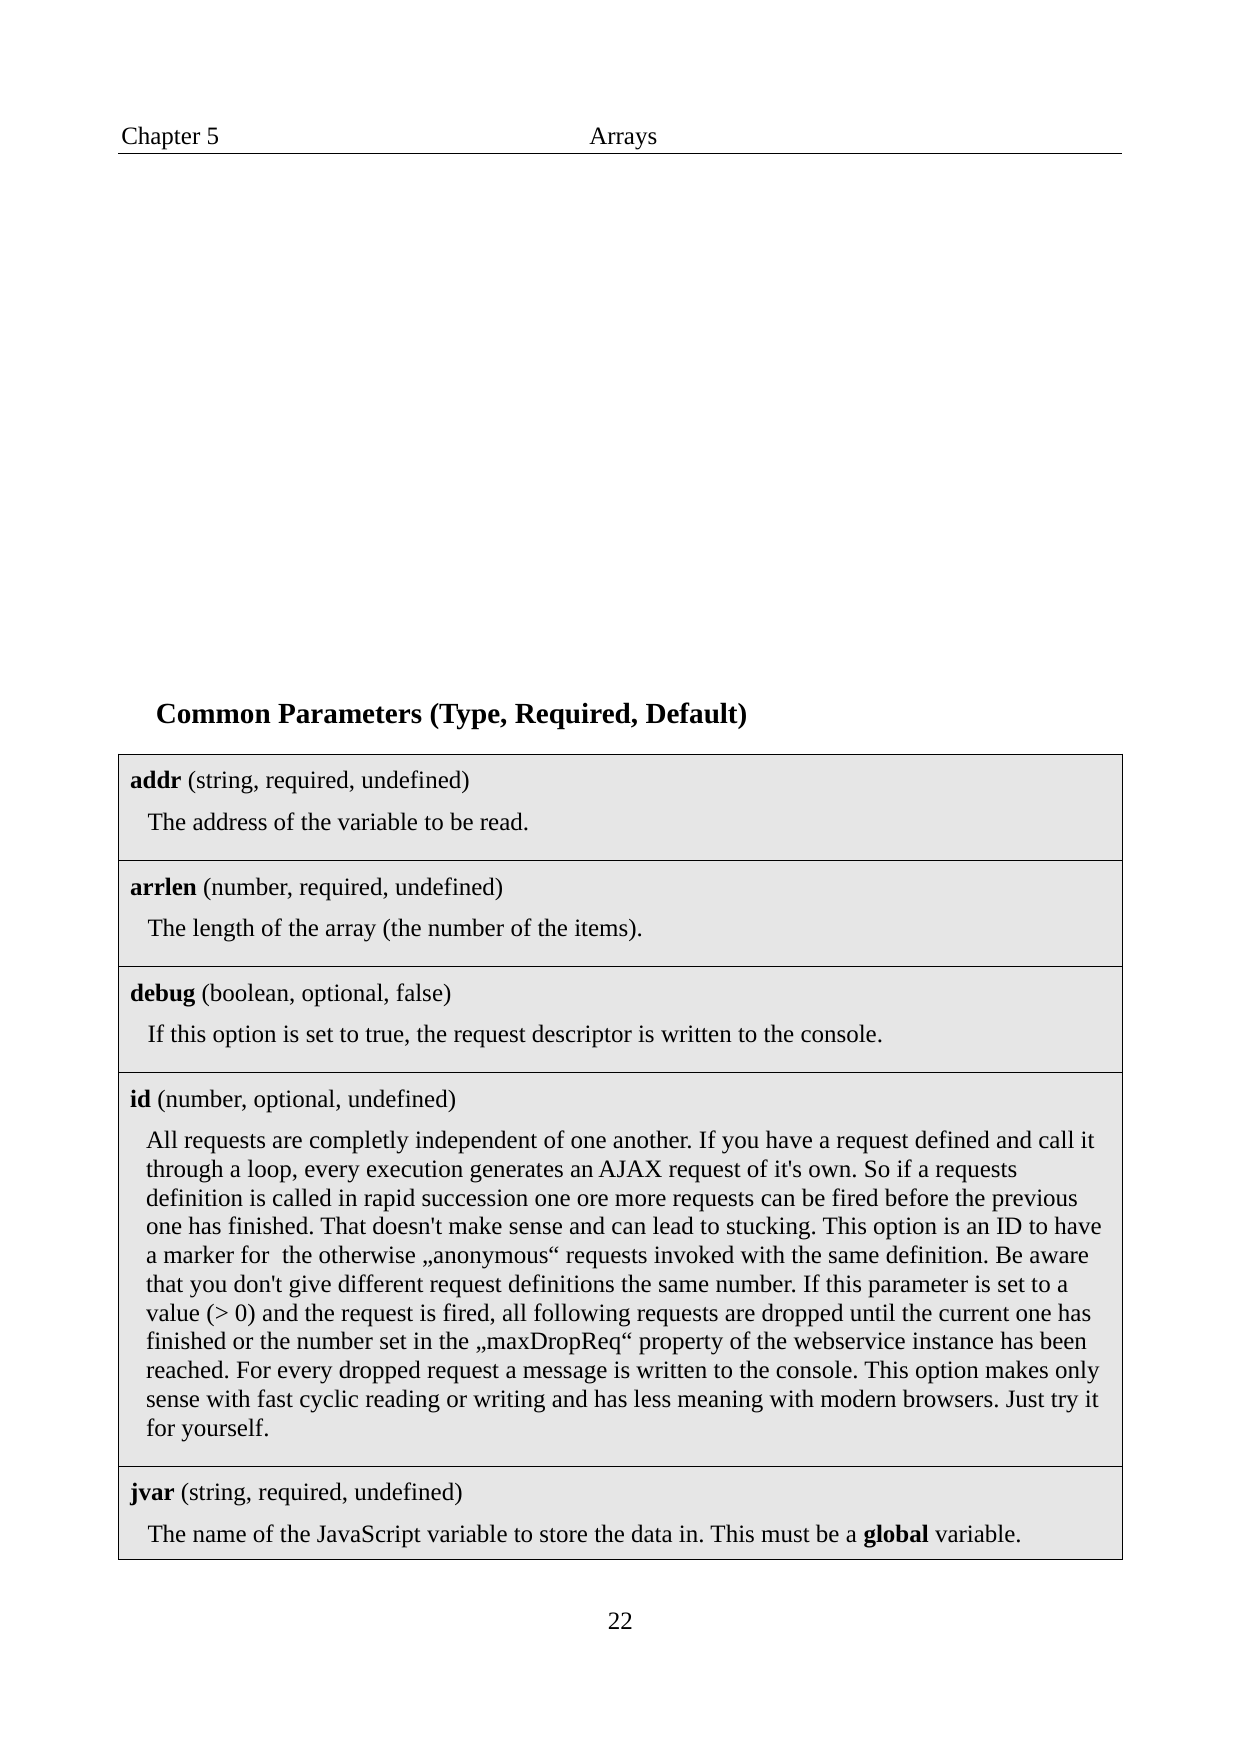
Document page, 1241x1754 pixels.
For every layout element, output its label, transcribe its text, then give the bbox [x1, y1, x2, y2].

table_cell debug (boolean, optional, false) If this option is set to true, the request descriptor is written to the console. [119, 967, 1122, 1072]
table_cell jvar (string, required, undefined) The name of the JavaScript variable to store the data in. This must be a global variable. [119, 1467, 1122, 1559]
table_header addr (string, required, undefined) The address of the variable to be read. [119, 755, 1122, 860]
table_cell arrlen (number, required, undefined) The length of the array (the number of the items). [119, 861, 1122, 966]
subtitle Common Parameters (Type, Required, Default) [156, 696, 1122, 729]
table_cell id (number, optional, undefined) All requests are completly independent of one another. If you have a request defined and call it through a loop, every execution generates an AJAX request of it's own. So if a requests definition is called in rapid succession one ore more requests can be fired before the previous one has finished. That doesn't make sense and can lead to stucking. This option is an ID to have a marker for the otherwise „anonymous“ requests invoked with the same definition. Be aware that you don't give different request definitions the same number. If this parameter is set to a value (> 0) and the request is fired, all following requests are dropped until the current one has finished or the number set in the „maxDropReq“ property of the webservice instance has been reached. For every dropped request a message is written to the console. This option makes only sense with fast cyclic reading or writing and has less meaning with modern browsers. Just try it for yourself. [119, 1073, 1122, 1466]
